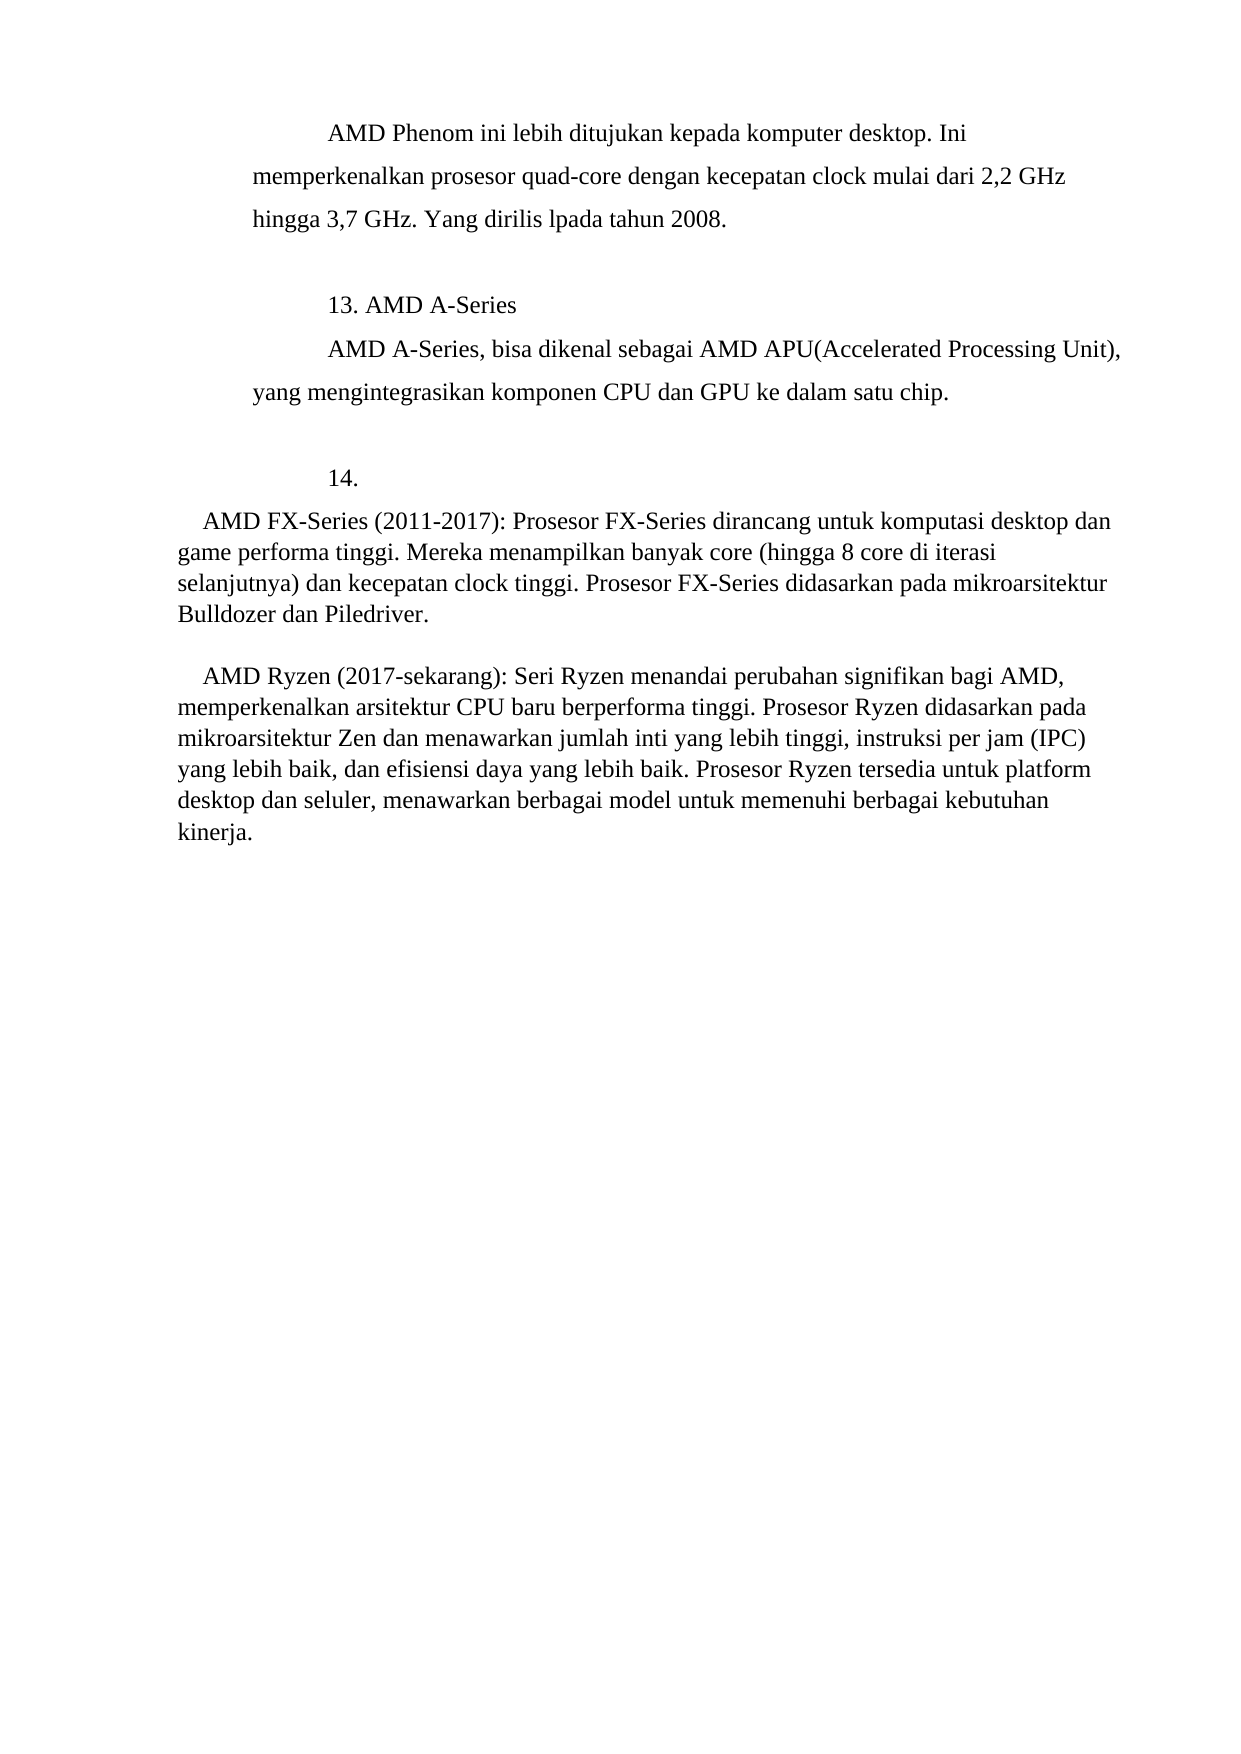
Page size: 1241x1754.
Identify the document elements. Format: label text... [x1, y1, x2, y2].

text AMD Ryzen (2017-sekarang): Seri Ryzen menandai perubahan signifikan bagi AMD, memperkenalkan arsitektur CPU baru berperforma tinggi. Prosesor Ryzen didasarkan pada mikroarsitektur Zen dan menawarkan jumlah inti yang lebih tinggi, instruksi per jam (IPC) yang lebih baik, dan efisiensi daya yang lebih baik. Prosesor Ryzen tersedia untuk platform desktop dan seluler, menawarkan berbagai model untuk memenuhi berbagai kebutuhan kinerja. [177, 661, 1122, 845]
text 14. [252, 463, 1122, 492]
text 13. AMD A-Series [252, 291, 1122, 319]
text AMD A-Series, bisa dikenal sebagai AMD APU(Accelerated Processing Unit), yang mengintegrasikan komponen CPU dan GPU ke dalam satu chip. [252, 334, 1122, 406]
text AMD FX-Series (2011-2017): Prosesor FX-Series dirancang untuk komputasi desktop dan game performa tinggi. Mereka menampilkan banyak core (hingga 8 core di iterasi selanjutnya) dan kecepatan clock tinggi. Prosesor FX-Series didasarkan pada mikroarsitektur Bulldozer dan Piledriver. [177, 506, 1122, 628]
text AMD Phenom ini lebih ditujukan kepada komputer desktop. Ini memperkenalkan prosesor quad-core dengan kecepatan clock mulai dari 2,2 GHz hingga 3,7 GHz. Yang dirilis lpada tahun 2008. [252, 118, 1122, 233]
